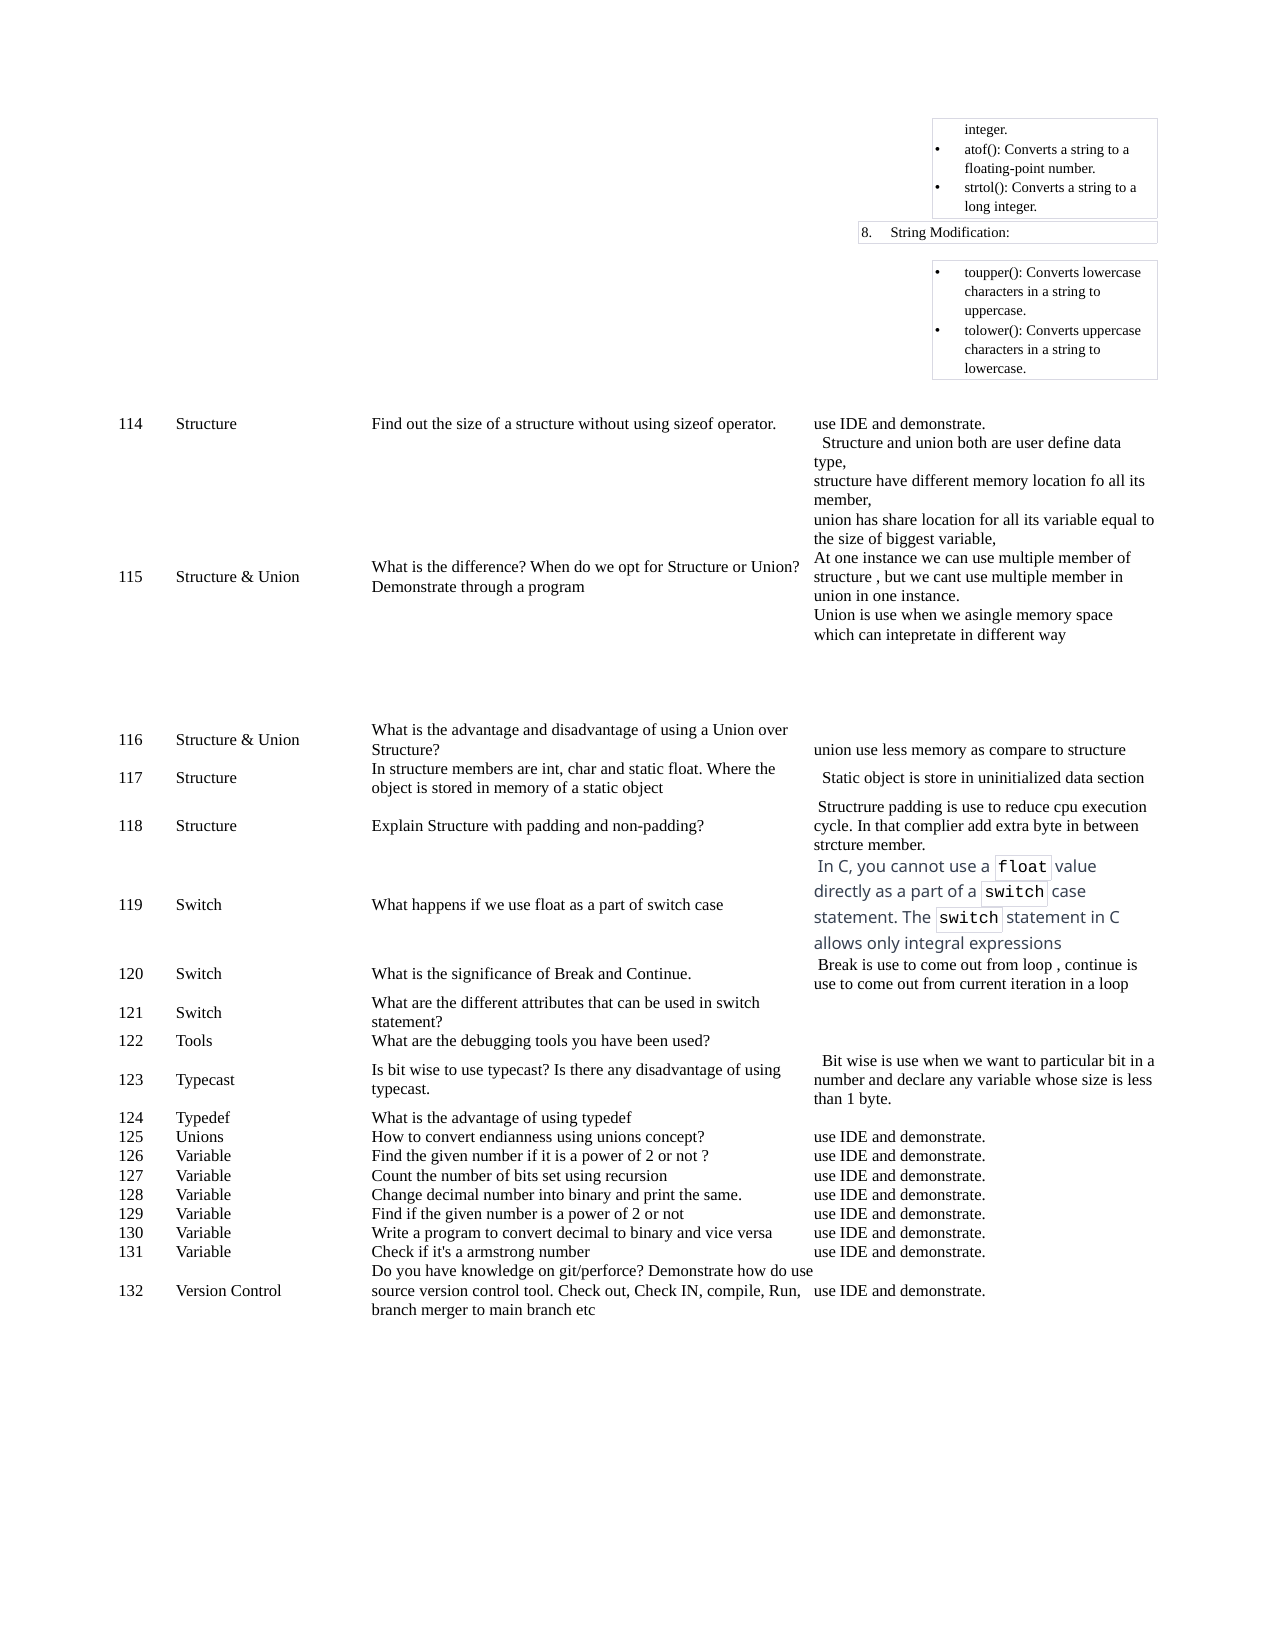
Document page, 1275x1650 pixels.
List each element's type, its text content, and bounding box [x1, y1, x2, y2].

table_cell 120 [118, 955, 176, 993]
table_cell Here are some of the commonly used string operations: String Copy: strcpy(): Copies one string to another. strncpy(): Copies a specified number of characters from one string to another. String Concatenation: strcat(): Concatenates (appends) one string to the end of another. strncat(): Concatenates a specified number of characters from one string to the end of another. String Comparison: strcmp(): Compares two strings lexicographically (returns a value indicating their relationship). strncmp(): Compares a specified number of characters from two strings. String Length: strlen(): Returns the length (number of characters) of a string. String Search: strchr(): Finds the first occurrence of a character in a string. strrchr(): Finds the last occurrence of a character in a string. strstr(): Finds the first occurrence of a substring within a string. String Tokenization: strtok(): Breaks a string into a sequence of tokens based on a delimiter. String Conversion: atoi(): Converts a string to an integer. atof(): Converts a string to a floating-point number. strtol(): Converts a string to a long integer. String Modification: toupper(): Converts lowercase characters in a string to uppercase. tolower(): Converts uppercase characters in a string to lowercase. [933, 261, 1157, 379]
table_cell [814, 1031, 1157, 1050]
table_cell [371, 118, 813, 413]
table_cell Structure [176, 797, 371, 854]
table_cell 118 [118, 797, 176, 854]
table_cell 124 [118, 1108, 176, 1127]
table_cell In structure members are int, char and static float. Where the object is stored in memory of a static object [371, 759, 813, 797]
table_cell Version Control [176, 1261, 371, 1319]
table_cell 127 [118, 1165, 176, 1184]
table_cell 122 [118, 1031, 176, 1050]
table_cell 114 [118, 414, 176, 433]
table_cell 131 [118, 1242, 176, 1261]
table_cell Break is use to come out from loop , continue is use to come out from current iteration in a loop [814, 955, 1157, 993]
table_cell Find if the given number is a power of 2 or not [371, 1204, 813, 1223]
table_cell Switch [176, 993, 371, 1031]
table_cell 123 [118, 1050, 176, 1108]
table_cell use IDE and demonstrate. [814, 1242, 1157, 1261]
table_cell use IDE and demonstrate. [814, 1261, 1157, 1319]
table_cell Variable [176, 1185, 371, 1204]
table_cell What is the significance of Break and Continue. [371, 955, 813, 993]
table_cell What happens if we use float as a part of switch case [371, 854, 813, 954]
table_cell Tools [176, 1031, 371, 1050]
table_cell Explain Structure with padding and non-padding? [371, 797, 813, 854]
table_cell Structure [176, 759, 371, 797]
table_cell 126 [118, 1146, 176, 1165]
table_cell union use less memory as compare to structure [814, 720, 1157, 758]
table_cell Structrure padding is use to reduce cpu execution cycle. In that complier add extra byte in between strcture member. [814, 797, 1157, 854]
table_cell Change decimal number into binary and print the same. [371, 1185, 813, 1204]
table_cell use IDE and demonstrate. [814, 1146, 1157, 1165]
table_cell What are the different attributes that can be used in switch statement? [371, 993, 813, 1031]
table_cell Find the given number if it is a power of 2 or not ? [371, 1146, 813, 1165]
table_cell Typecast [176, 1050, 371, 1108]
table_cell 130 [118, 1223, 176, 1242]
table_cell Count the number of bits set using recursion [371, 1165, 813, 1184]
table_cell use IDE and demonstrate. [814, 1185, 1157, 1204]
table_cell 117 [118, 759, 176, 797]
table_cell Check if it's a armstrong number [371, 1242, 813, 1261]
table_cell What is the difference? When do we opt for Structure or Union? Demonstrate through a program [371, 433, 813, 720]
table_cell 129 [118, 1204, 176, 1223]
table_cell Structure [176, 414, 371, 433]
table_cell [814, 993, 1157, 1031]
table_cell use IDE and demonstrate. [814, 1223, 1157, 1242]
table_cell How to convert endianness using unions concept? [371, 1127, 813, 1146]
table_cell Variable [176, 1223, 371, 1242]
table_cell What are the debugging tools you have been used? [371, 1031, 813, 1050]
table_cell [814, 1108, 1157, 1127]
table_cell Do you have knowledge on git/perforce? Demonstrate how do use source version control tool. Check out, Check IN, compile, Run, branch merger to main branch etc [371, 1261, 813, 1319]
table_cell Find out the size of a structure without using sizeof operator. [371, 414, 813, 433]
table_cell 128 [118, 1185, 176, 1204]
table_cell Structure & Union [176, 433, 371, 720]
table_cell Is bit wise to use typecast? Is there any disadvantage of using typecast. [371, 1050, 813, 1108]
table_cell 115 [118, 433, 176, 720]
table_cell 125 [118, 1127, 176, 1146]
table_cell Variable [176, 1204, 371, 1223]
table_cell use IDE and demonstrate. [814, 414, 1157, 433]
table_cell [176, 118, 371, 413]
table_cell Here are some of the commonly used string operations: String Copy: strcpy(): Copies one string to another. strncpy(): Copies a specified number of characters from one string to another. String Concatenation: strcat(): Concatenates (appends) one string to the end of another. strncat(): Concatenates a specified number of characters from one string to the end of another. String Comparison: strcmp(): Compares two strings lexicographically (returns a value indicating their relationship). strncmp(): Compares a specified number of characters from two strings. String Length: strlen(): Returns the length (number of characters) of a string. String Search: strchr(): Finds the first occurrence of a character in a string. strrchr(): Finds the last occurrence of a character in a string. strstr(): Finds the first occurrence of a substring within a string. String Tokenization: strtok(): Breaks a string into a sequence of tokens based on a delimiter. String Conversion: atoi(): Converts a string to an integer. atof(): Converts a string to a floating-point number. strtol(): Converts a string to a long integer. String Modification: toupper(): Converts lowercase characters in a string to uppercase. tolower(): Converts uppercase characters in a string to lowercase. [814, 118, 1157, 413]
table_cell Static object is store in uninitialized data section [814, 759, 1157, 797]
table_cell use IDE and demonstrate. [814, 1127, 1157, 1146]
table_cell 121 [118, 993, 176, 1031]
table_cell use IDE and demonstrate. [814, 1165, 1157, 1184]
table_cell Variable [176, 1146, 371, 1165]
table_cell What is the advantage and disadvantage of using a Union over Structure? [371, 720, 813, 758]
table_cell [118, 118, 176, 413]
table_cell Unions [176, 1127, 371, 1146]
table_cell Switch [176, 854, 371, 954]
table_cell What is the advantage of using typedef [371, 1108, 813, 1127]
table_cell 132 [118, 1261, 176, 1319]
table_cell Bit wise is use when we want to particular bit in a number and declare any variable whose size is less than 1 byte. [814, 1050, 1157, 1108]
table_cell Write a program to convert decimal to binary and vice versa [371, 1223, 813, 1242]
table_cell Variable [176, 1242, 371, 1261]
table_cell 119 [118, 854, 176, 954]
table_cell 116 [118, 720, 176, 758]
table_cell In C, you cannot use a float value directly as a part of a switch case statement. The switch statement in C allows only integral expressions [814, 854, 1157, 954]
table_cell Typedef [176, 1108, 371, 1127]
table_cell Structure & Union [176, 720, 371, 758]
table_cell Switch [176, 955, 371, 993]
table_cell Structure and union both are user define data type, structure have different memory location fo all its member, union has share location for all its variable equal to the size of biggest variable, At one instance we can use multiple member of structure , but we cant use multiple member in union in one instance. Union is use when we asingle memory space which can intepretate in different way [814, 433, 1157, 720]
table_cell Variable [176, 1165, 371, 1184]
table_cell use IDE and demonstrate. [814, 1204, 1157, 1223]
